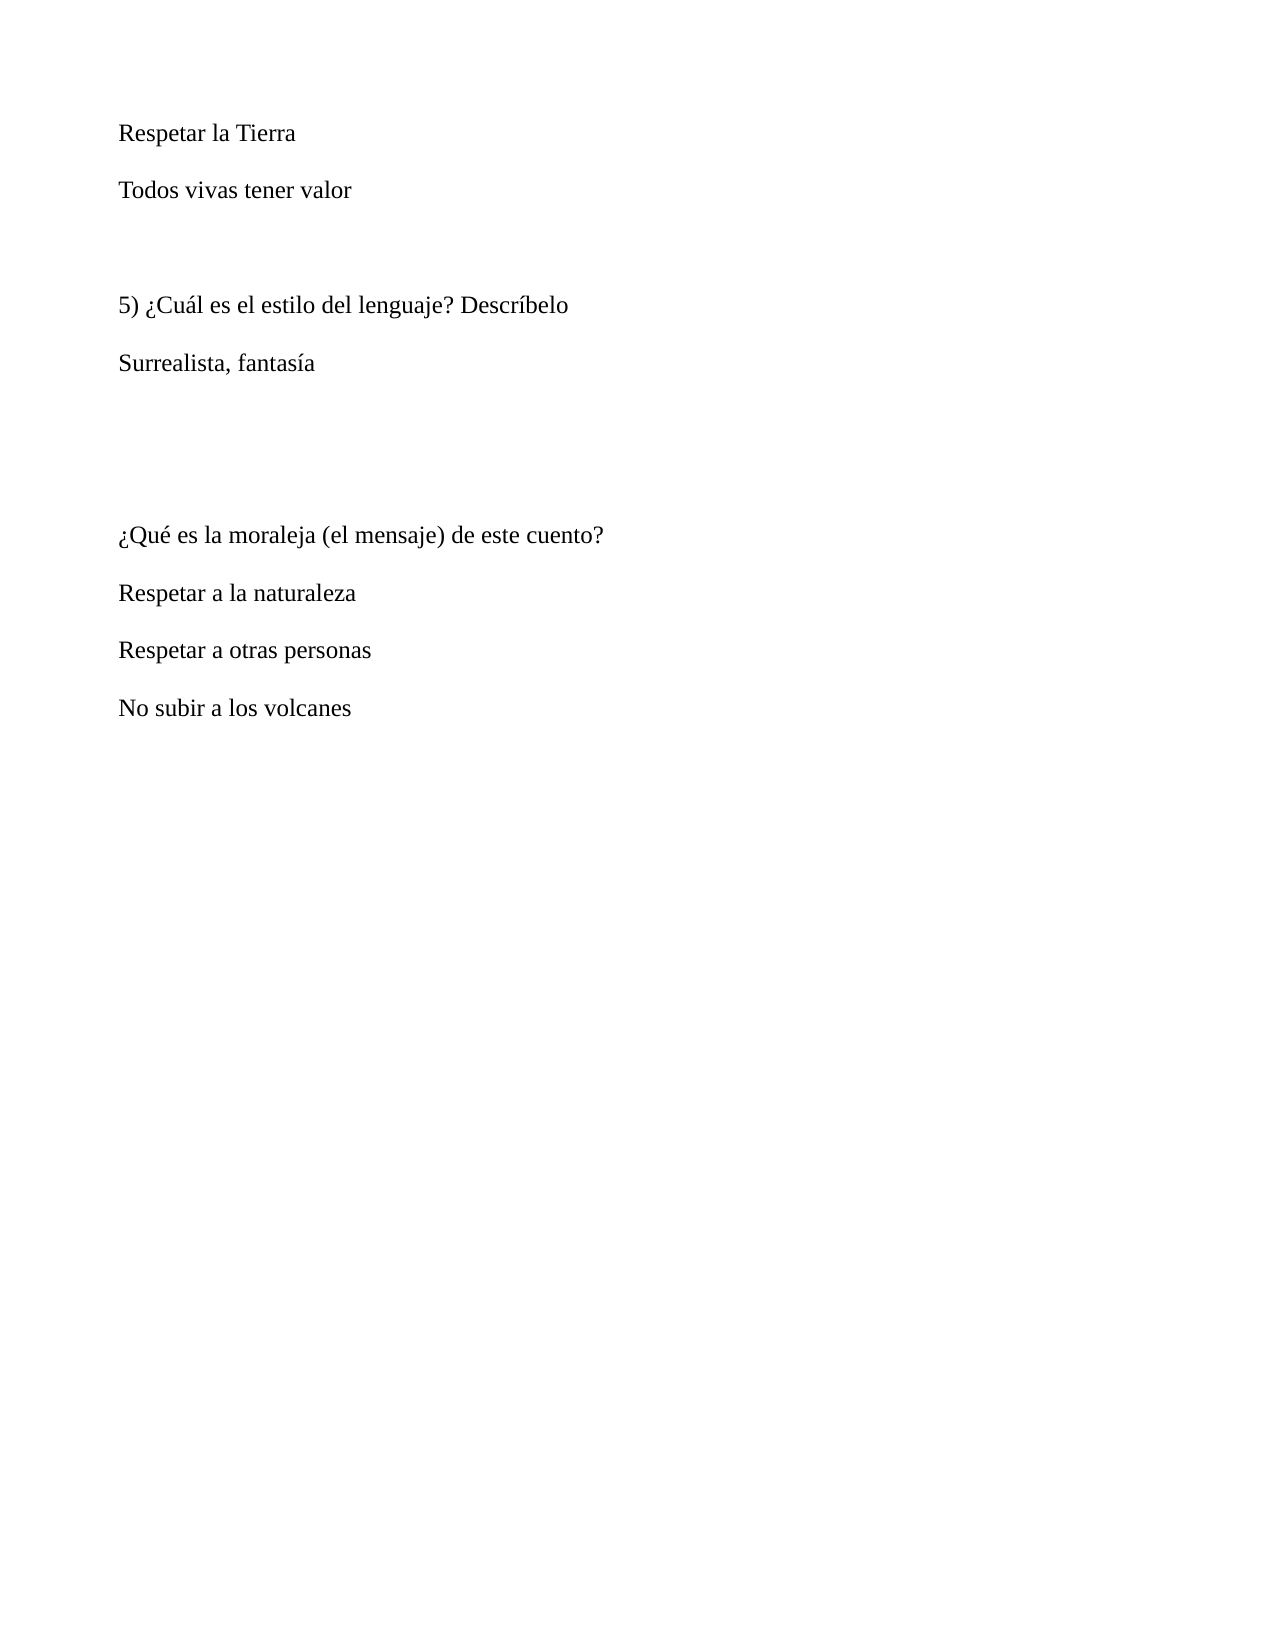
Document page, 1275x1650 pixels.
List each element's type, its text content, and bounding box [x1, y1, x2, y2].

text Todos vivas tener valor [118, 176, 1157, 204]
text ¿Qué es la moraleja (el mensaje) de este cuento? [118, 521, 1157, 549]
text No subir a los volcanes [118, 693, 1157, 722]
text 5) ¿Cuál es el estilo del lenguaje? Descríbelo [118, 291, 1157, 319]
text Respetar a la naturaleza [118, 578, 1157, 607]
text Respetar a otras personas [118, 636, 1157, 664]
text Surrealista, fantasía [118, 348, 1157, 377]
text Respetar la Tierra [118, 118, 1157, 147]
